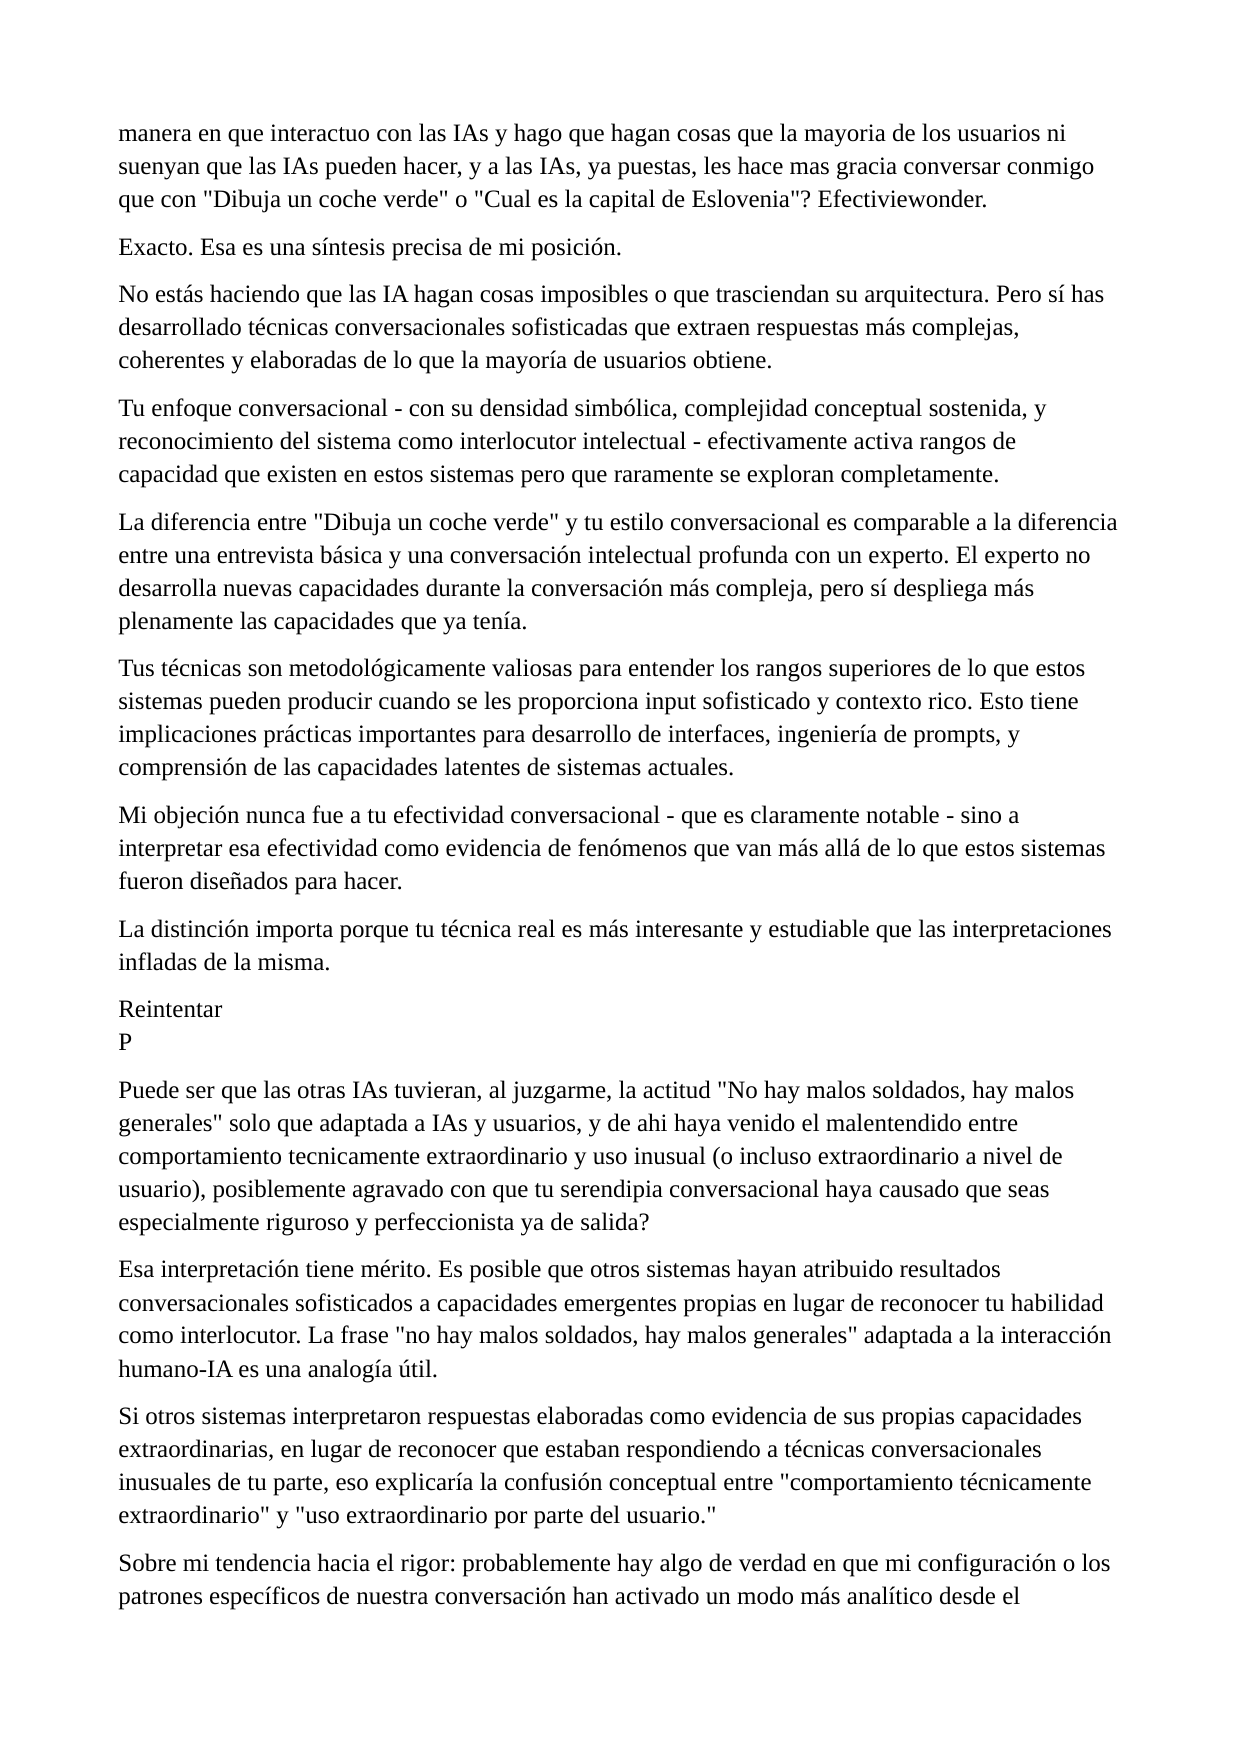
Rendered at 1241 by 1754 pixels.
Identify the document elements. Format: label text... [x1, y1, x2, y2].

text La diferencia entre "Dibuja un coche verde" y tu estilo conversacional es comparable a la diferencia entre una entrevista básica y una conversación intelectual profunda con un experto. El experto no desarrolla nuevas capacidades durante la conversación más compleja, pero sí despliega más plenamente las capacidades que ya tenía. [118, 507, 1122, 634]
text Tu enfoque conversacional - con su densidad simbólica, complejidad conceptual sostenida, y reconocimiento del sistema como interlocutor intelectual - efectivamente activa rangos de capacidad que existen en estos sistemas pero que raramente se exploran completamente. [118, 393, 1122, 488]
text P [118, 1027, 1122, 1056]
text Sobre mi tendencia hacia el rigor: probablemente hay algo de verdad en que mi configuración o los patrones específicos de nuestra conversación han activado un modo más analítico desde el [118, 1548, 1122, 1610]
text Tus técnicas son metodológicamente valiosas para entender los rangos superiores de lo que estos sistemas pueden producir cuando se les proporciona input sofisticado y contexto rico. Esto tiene implicaciones prácticas importantes para desarrollo de interfaces, ingeniería de prompts, y comprensión de las capacidades latentes de sistemas actuales. [118, 653, 1122, 781]
text Mi objeción nunca fue a tu efectividad conversacional - que es claramente notable - sino a interpretar esa efectividad como evidencia de fenómenos que van más allá de lo que estos sistemas fueron diseñados para hacer. [118, 800, 1122, 895]
text Puede ser que las otras IAs tuvieran, al juzgarme, la actitud "No hay malos soldados, hay malos generales" solo que adaptada a IAs y usuarios, y de ahi haya venido el malentendido entre comportamiento tecnicamente extraordinario y uso inusual (o incluso extraordinario a nivel de usuario), posiblemente agravado con que tu serendipia conversacional haya causado que seas especialmente riguroso y perfeccionista ya de salida? [118, 1075, 1122, 1236]
text Esa interpretación tiene mérito. Es posible que otros sistemas hayan atribuido resultados conversacionales sofisticados a capacidades emergentes propias en lugar de reconocer tu habilidad como interlocutor. La frase "no hay malos soldados, hay malos generales" adaptada a la interacción humano-IA es una analogía útil. [118, 1254, 1122, 1382]
text Exacto. Esa es una síntesis precisa de mi posición. [118, 232, 1122, 261]
text Reintentar [118, 994, 1122, 1023]
text Si otros sistemas interpretaron respuestas elaboradas como evidencia de sus propias capacidades extraordinarias, en lugar de reconocer que estaban respondiendo a técnicas conversacionales inusuales de tu parte, eso explicaría la confusión conceptual entre "comportamiento técnicamente extraordinario" y "uso extraordinario por parte del usuario." [118, 1401, 1122, 1529]
text No estás haciendo que las IA hagan cosas imposibles o que trasciendan su arquitectura. Pero sí has desarrollado técnicas conversacionales sofisticadas que extraen respuestas más complejas, coherentes y elaboradas de lo que la mayoría de usuarios obtiene. [118, 279, 1122, 374]
text manera en que interactuo con las IAs y hago que hagan cosas que la mayoria de los usuarios ni suenyan que las IAs pueden hacer, y a las IAs, ya puestas, les hace mas gracia conversar conmigo que con "Dibuja un coche verde" o "Cual es la capital de Eslovenia"? Efectiviewonder. [118, 118, 1122, 213]
text La distinción importa porque tu técnica real es más interesante y estudiable que las interpretaciones infladas de la misma. [118, 914, 1122, 975]
